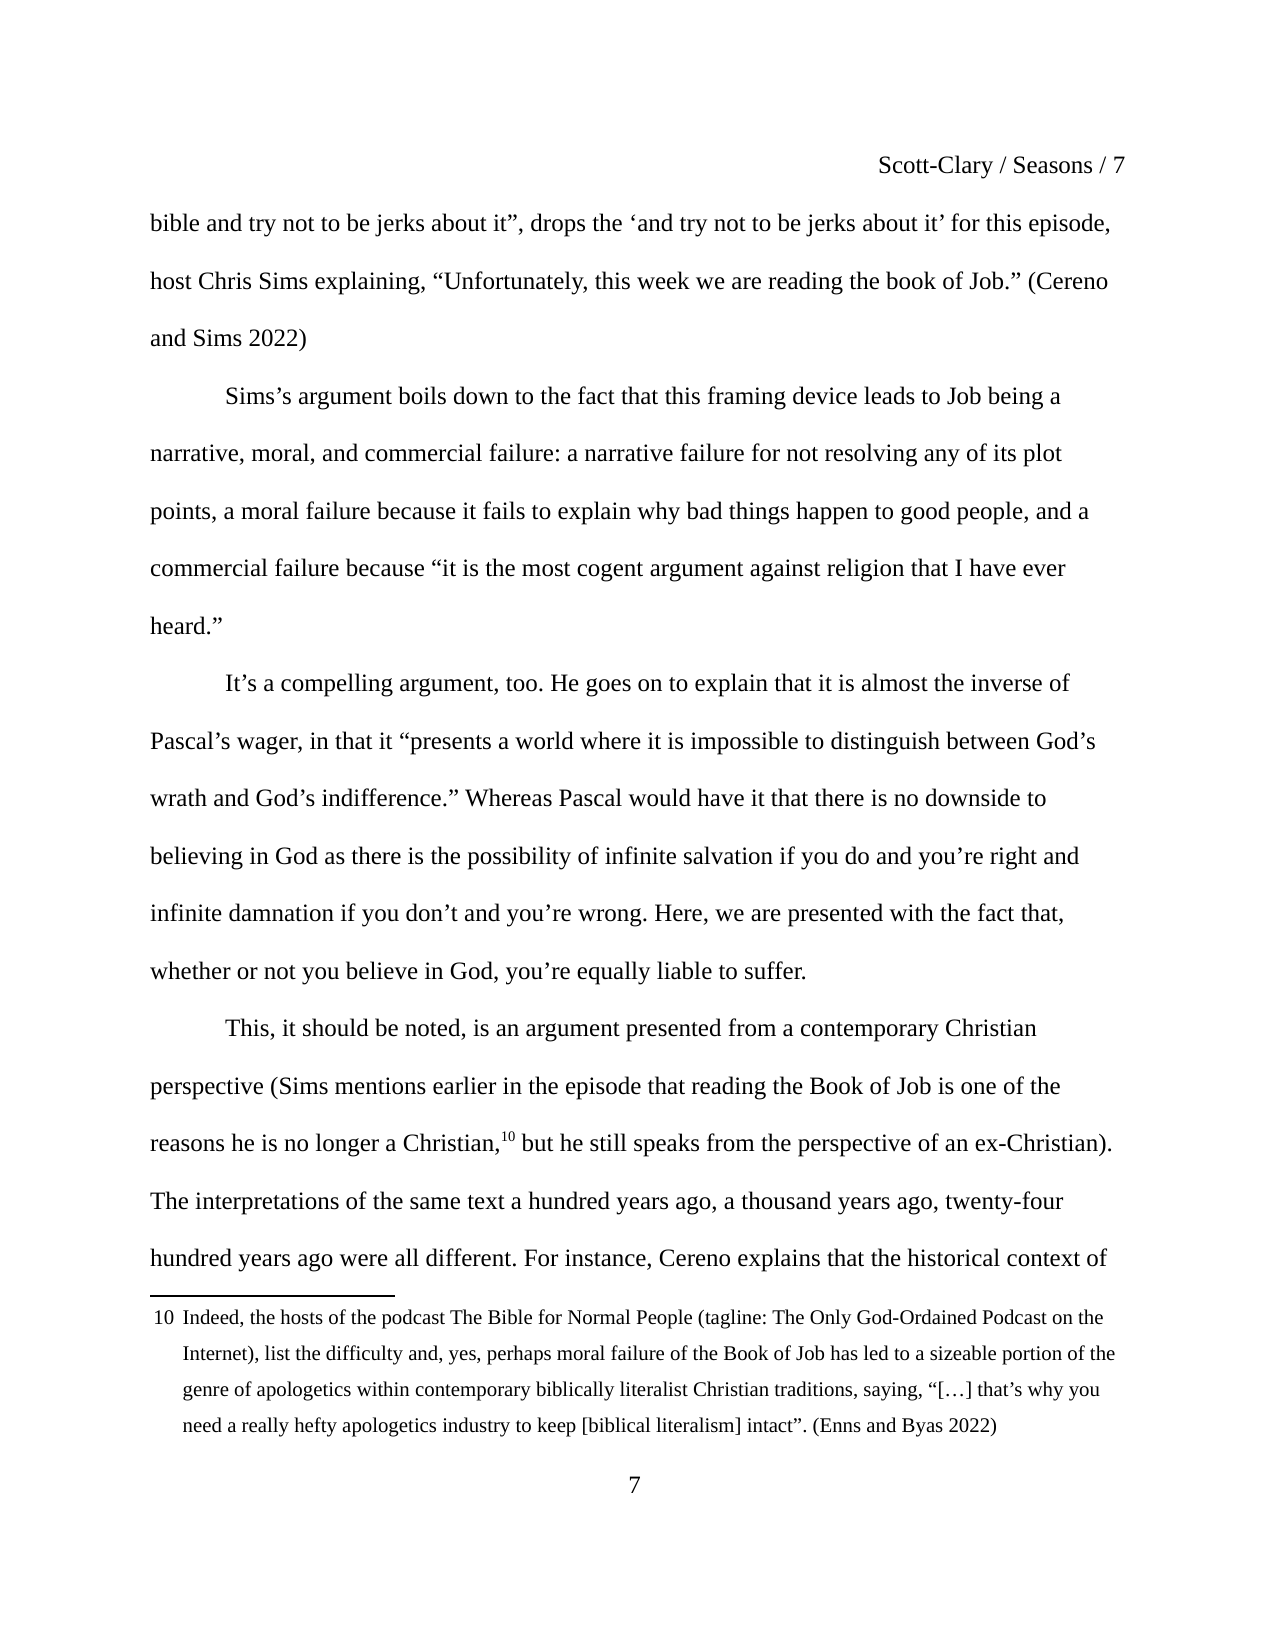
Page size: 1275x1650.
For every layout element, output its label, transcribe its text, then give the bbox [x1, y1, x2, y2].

text Indeed, the hosts of the podcast The Bible for Normal People (tagline: The Only God-Ordained Podcast on the Internet), list the difficulty and, yes, perhaps moral failure of the Book of Job has led to a sizeable portion of the genre of apologetics within contemporary biblically literalist Christian traditions, saying, “[…] that’s why you need a really hefty apologetics industry to keep [biblical literalism] intact”. (Enns and Byas 2022) [150, 1302, 1125, 1440]
text This, it should be noted, is an argument presented from a contemporary Christian perspective (Sims mentions earlier in the episode that reading the Book of Job is one of the reasons he is no longer a Christian, but he still speaks from the perspective of an ex-Christian). The interpretations of the same text a hundred years ago, a thousand years ago, twenty-four hundred years ago were all different. For instance, Cereno explains that the historical context of [150, 1013, 1125, 1272]
text It’s a compelling argument, too. He goes on to explain that it is almost the inverse of Pascal’s wager, in that it “presents a world where it is impossible to distinguish between God’s wrath and God’s indifference.” Whereas Pascal would have it that there is no downside to believing in God as there is the possibility of infinite salvation if you do and you’re right and infinite damnation if you don’t and you’re wrong. Here, we are presented with the fact that, whether or not you believe in God, you’re equally liable to suffer. [150, 668, 1125, 984]
text bible and try not to be jerks about it”, drops the ‘and try not to be jerks about it’ for this episode, host Chris Sims explaining, “Unfortunately, this week we are reading the book of Job.” (Cereno and Sims 2022) [150, 208, 1125, 352]
text Sims’s argument boils down to the fact that this framing device leads to Job being a narrative, moral, and commercial failure: a narrative failure for not resolving any of its plot points, a moral failure because it fails to explain why bad things happen to good people, and a commercial failure because “it is the most cogent argument against religion that I have ever heard.” [150, 381, 1125, 639]
